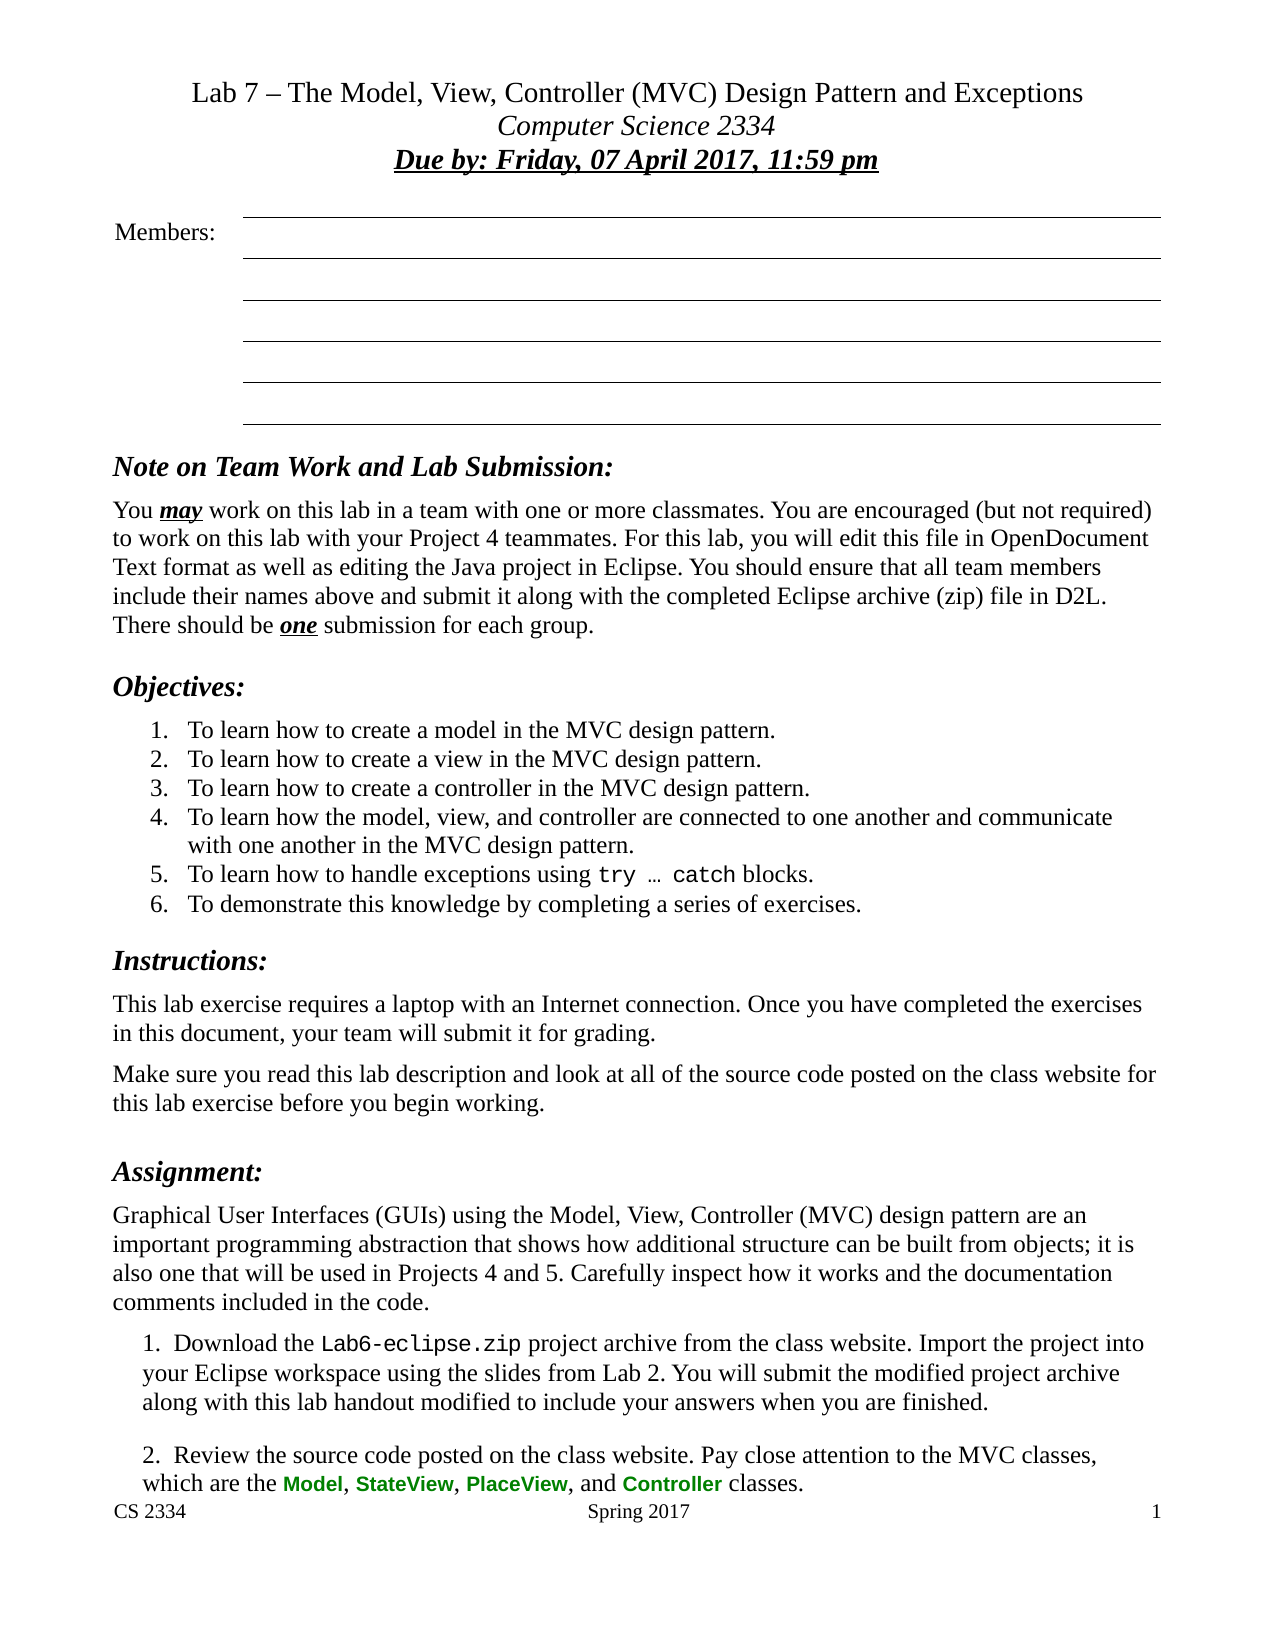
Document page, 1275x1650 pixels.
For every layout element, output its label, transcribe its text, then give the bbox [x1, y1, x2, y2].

subtitle Objectives: [112, 669, 1162, 703]
table_cell [243, 342, 1161, 382]
table_header [838, 176, 1161, 217]
table_cell [114, 382, 243, 424]
table_cell [114, 258, 243, 299]
list To learn how to handle exceptions using try … catch blocks. [150, 859, 1162, 889]
text Make sure you read this lab description and look at all of the source code posted on the class website for this lab exercise before you begin working. [112, 1059, 1162, 1117]
table_header [544, 176, 700, 217]
table_cell [243, 301, 1161, 341]
table_cell [114, 341, 243, 382]
table_header [700, 176, 838, 217]
list To learn how to create a view in the MVC design pattern. [150, 744, 1162, 773]
list To learn how to create a model in the MVC design pattern. [150, 716, 1162, 744]
text Graphical User Interfaces (GUIs) using the Model, View, Controller (MVC) design pattern are an important programming abstraction that shows how additional structure can be built from objects; it is also one that will be used in Projects 4 and 5. Carefully inspect how it works and the documentation comments included in the code. [112, 1200, 1162, 1315]
subtitle Assignment: [112, 1154, 1162, 1188]
subtitle Note on Team Work and Lab Submission: [112, 449, 1162, 482]
list To learn how to create a controller in the MVC design pattern. [150, 773, 1162, 802]
list Review the source code posted on the class website. Pay close attention to the MVC classes, which are the Model, StateView, PlaceView, and Controller classes. [142, 1440, 1162, 1497]
text You may work on this lab in a team with one or more classmates. You are encouraged (but not required) to work on this lab with your Project 4 teammates. For this lab, you will edit this file in OpenDocument Text format as well as editing the Java project in Eclipse. You should ensure that all team members include their names above and submit it along with the completed Eclipse archive (zip) file in D2L. There should be one submission for each group. [112, 495, 1162, 638]
table_header [114, 176, 243, 217]
list To demonstrate this knowledge by completing a series of exercises. [150, 889, 1162, 918]
text This lab exercise requires a laptop with an Internet connection. Once you have completed the exercises in this document, your team will submit it for grading. [112, 989, 1162, 1047]
title Due by: Friday, 07 April 2017, 11:59 pm [112, 142, 1162, 176]
table_cell Members: [114, 217, 243, 258]
list To learn how the model, view, and controller are connected to one another and communicate with one another in the MVC design pattern. [150, 802, 1162, 859]
table_cell [243, 218, 1161, 258]
table_header [243, 176, 544, 217]
list Download the Lab6-eclipse.zip project archive from the class website. Import the project into your Eclipse workspace using the slides from Lab 2. You will submit the modified project archive along with this lab handout modified to include your answers when you are finished. [142, 1328, 1162, 1416]
table_cell [114, 300, 243, 341]
table_cell [243, 259, 1161, 299]
text Computer Science 2334 [112, 108, 1162, 142]
text Lab 7 – The Model, View, Controller (MVC) Design Pattern and Exceptions [112, 75, 1162, 108]
subtitle Instructions: [112, 943, 1162, 977]
table_cell [243, 383, 1161, 424]
